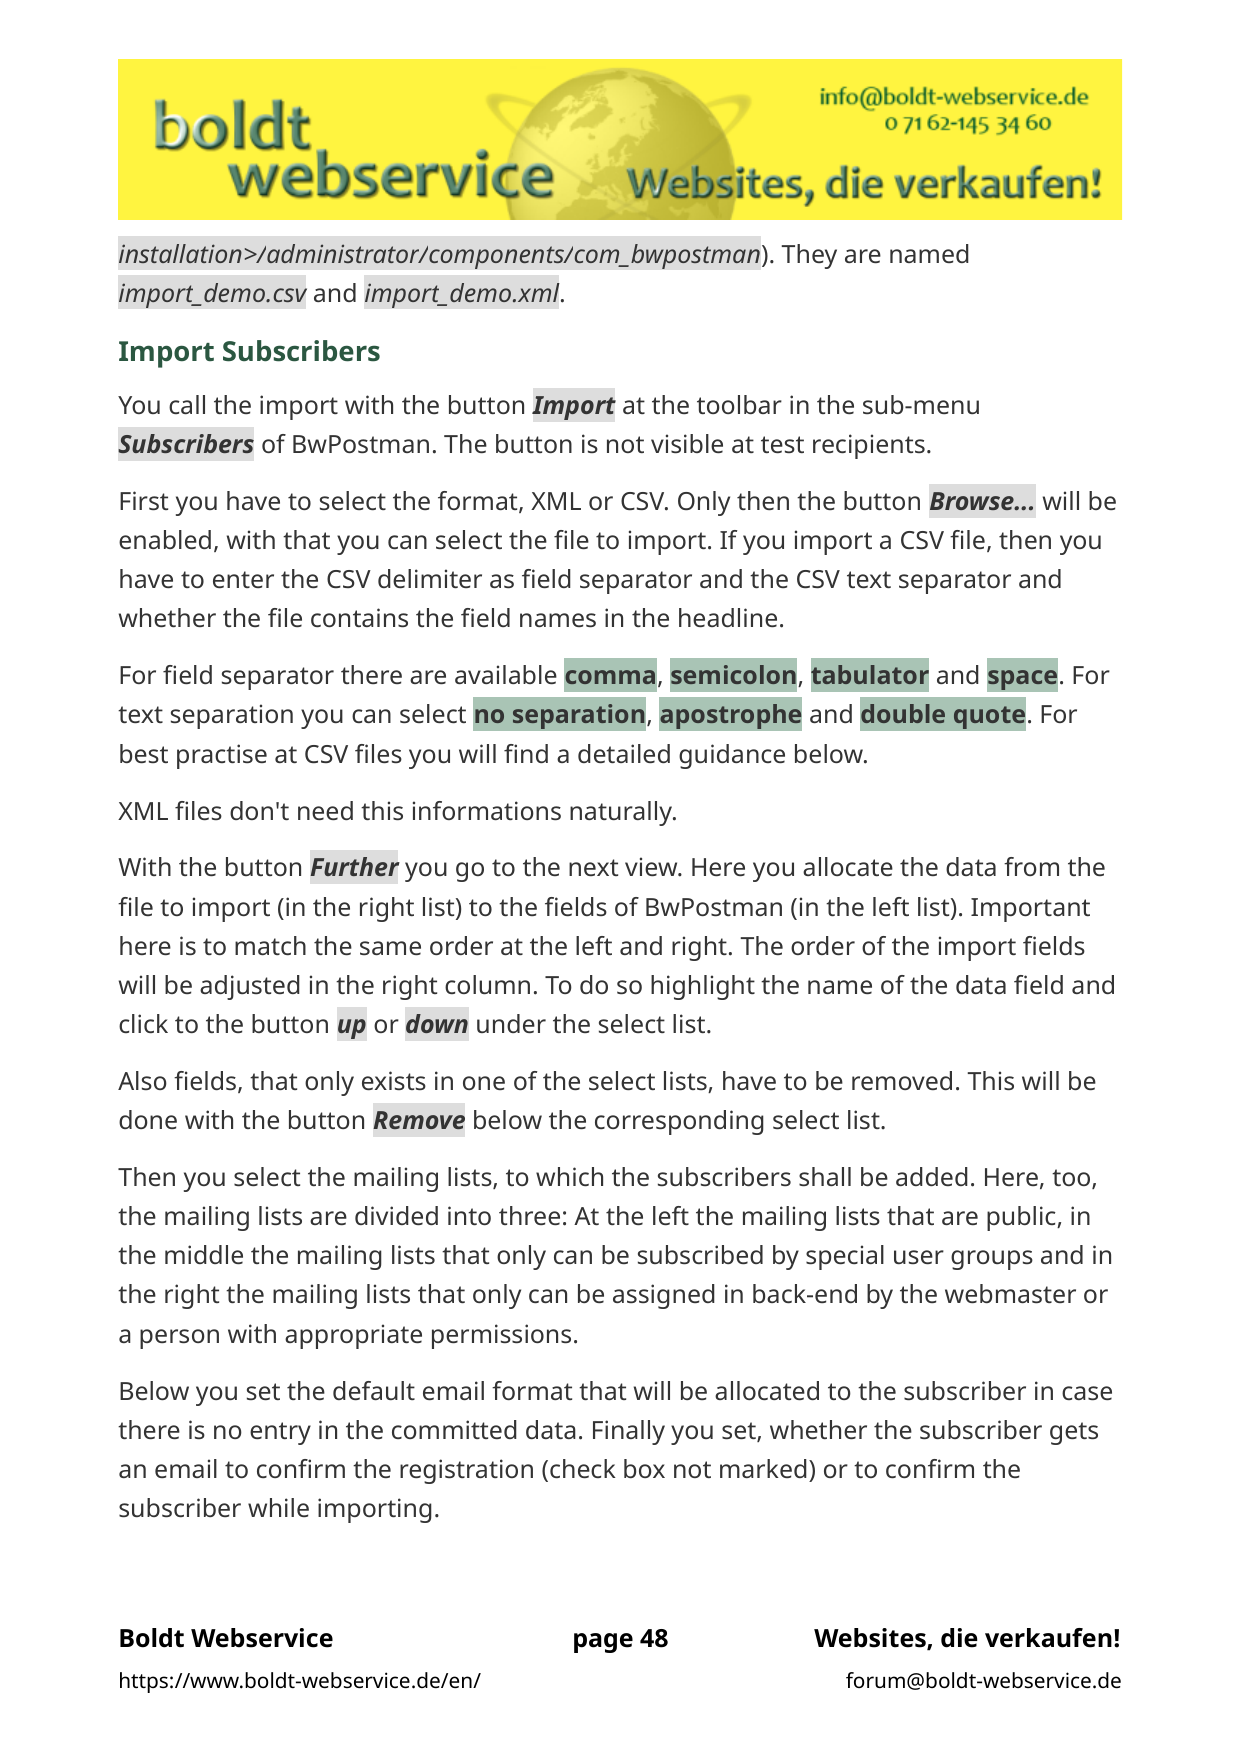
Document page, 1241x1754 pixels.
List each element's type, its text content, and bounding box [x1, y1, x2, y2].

subtitle Import Subscribers [118, 332, 1122, 370]
text Then you select the mailing lists, to which the subscribers shall be added. Here, too, the mailing lists are divided into three: At the left the mailing lists that are public, in the middle the mailing lists that only can be subscribed by special user groups and in the right the mailing lists that only can be assigned in back-end by the webmaster or a person with appropriate permissions. [118, 1159, 1122, 1350]
picture [118, 59, 1123, 220]
text Below you set the default email format that will be allocated to the subscriber in case there is no entry in the committed data. Finally you set, whether the subscriber gets an email to confirm the registration (check box not marked) or to confirm the subscriber while importing. [118, 1373, 1122, 1525]
text With the button Further you go to the next view. Here you allocate the data from the file to import (in the right list) to the fields of BwPostman (in the left list). Important here is to match the same order at the left and right. The order of the import fields will be adjusted in the right column. To do so highlight the name of the data field and click to the button up or down under the select list. [118, 850, 1122, 1041]
text You call the import with the button Import at the toolbar in the sub-menu Subscribers of BwPostman. The button is not visible at test recipients. [118, 387, 1122, 461]
text Also fields, that only exists in one of the select lists, have to be removed. This will be done with the button Remove below the corresponding select list. [118, 1063, 1122, 1137]
text First you have to select the format, XML or CSV. Only then the button Browse... will be enabled, with that you can select the file to import. If you import a CSV file, then you have to enter the CSV delimiter as field separator and the CSV text separator and whether the file contains the field names in the headline. [118, 483, 1122, 635]
text installation>/administrator/components/com_bwpostman). They are named import_demo.csv and import_demo.xml. [118, 236, 1122, 309]
text XML files don't need this informations naturally. [118, 793, 1122, 827]
text For field separator there are available comma, semicolon, tabulator and space. For text separation you can select no separation, apostrophe and double quote. For best practise at CSV files you will find a detailed guidance below. [118, 658, 1122, 770]
